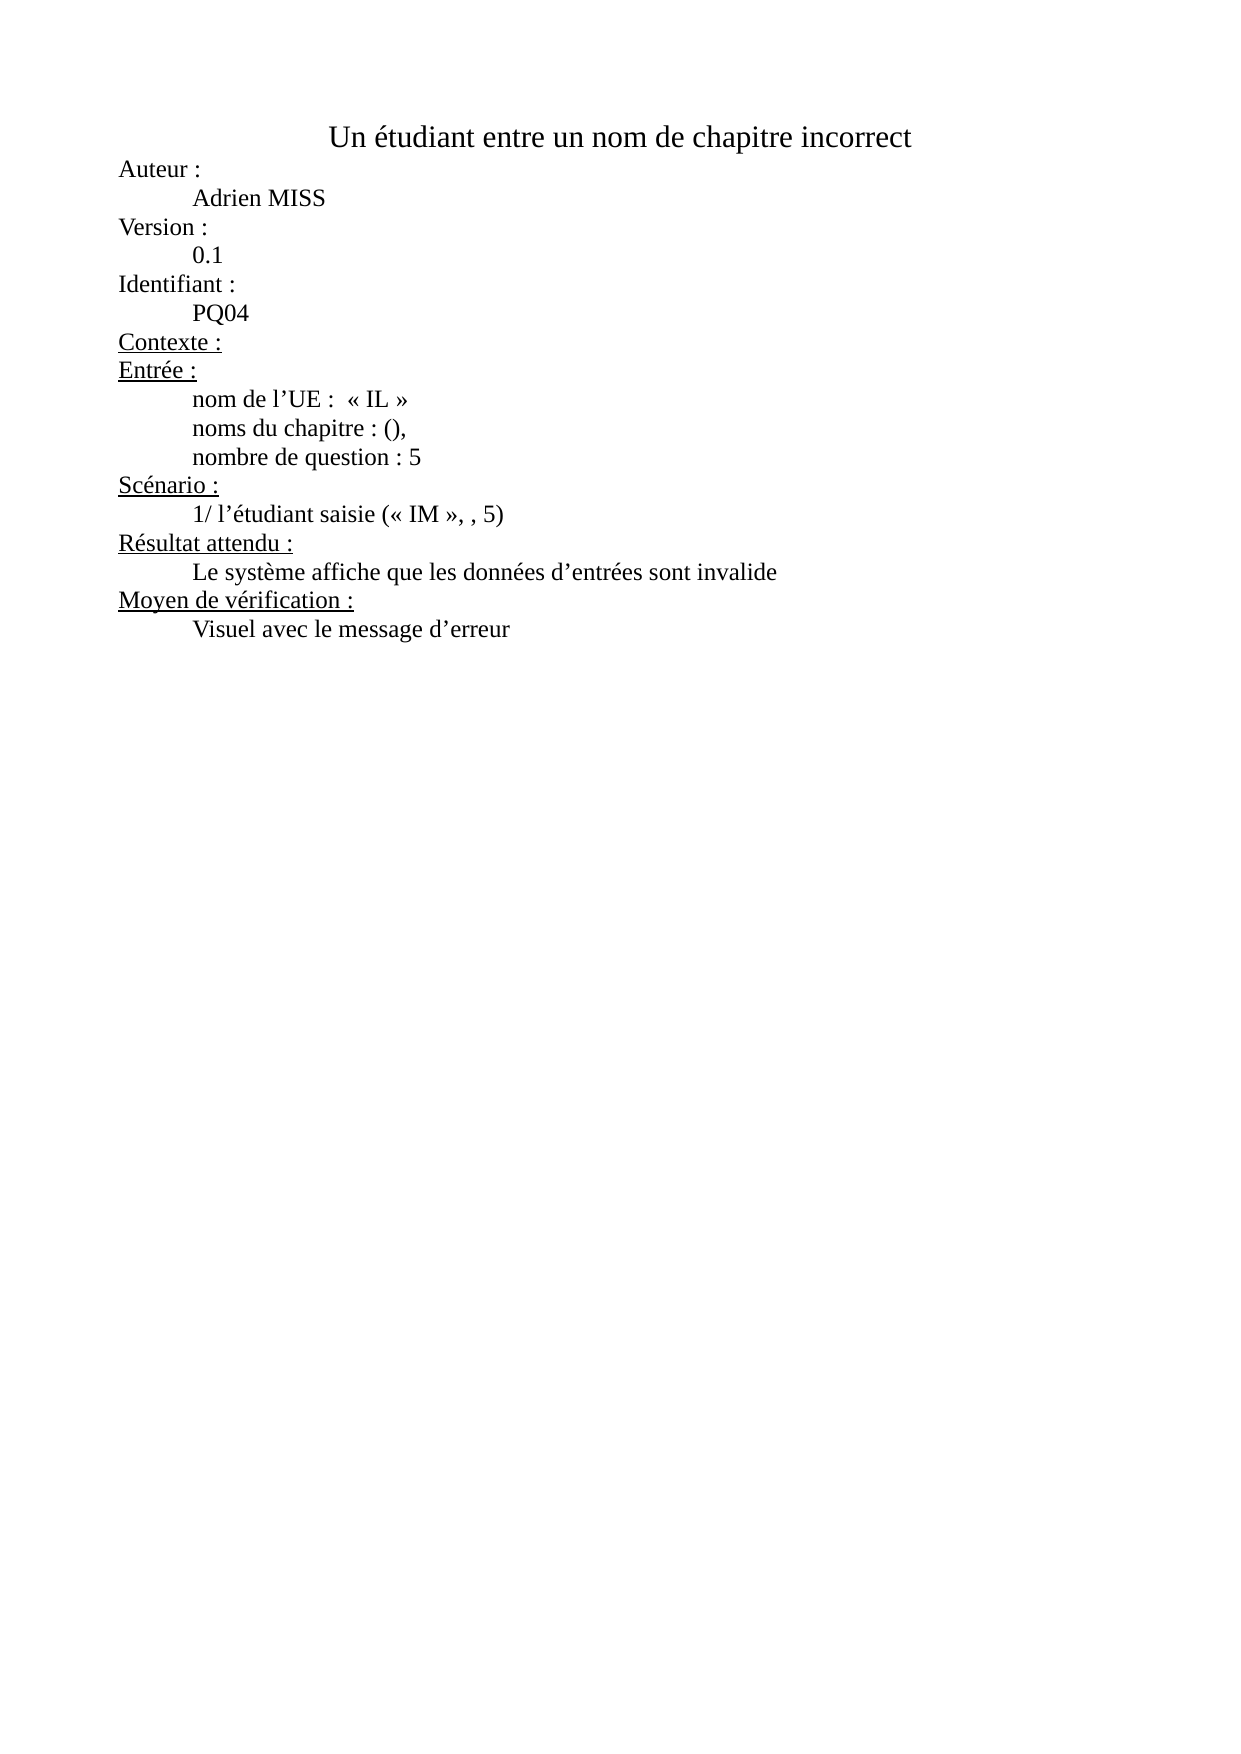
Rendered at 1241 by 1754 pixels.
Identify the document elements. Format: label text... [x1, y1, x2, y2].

text Auteur : [118, 154, 1122, 183]
text Le système affiche que les données d’entrées sont invalide [118, 557, 1122, 585]
text Visuel avec le message d’erreur [118, 614, 1122, 643]
text 1/ l’étudiant saisie (« IM », , 5) [118, 499, 1122, 528]
text Scénario : [118, 470, 1122, 499]
text Un étudiant entre un nom de chapitre incorrect [118, 118, 1122, 154]
text Version : [118, 212, 1122, 240]
text nombre de question : 5 [118, 442, 1122, 470]
text Résultat attendu : [118, 528, 1122, 557]
text noms du chapitre : (), [118, 413, 1122, 442]
text Entrée : [118, 355, 1122, 384]
text Adrien MISS [118, 183, 1122, 212]
text PQ04 [118, 298, 1122, 327]
text Identifiant : [118, 269, 1122, 298]
text 0.1 [118, 240, 1122, 269]
text Contexte : [118, 327, 1122, 355]
text nom de l’UE : « IL » [118, 384, 1122, 413]
text Moyen de vérification : [118, 585, 1122, 614]
